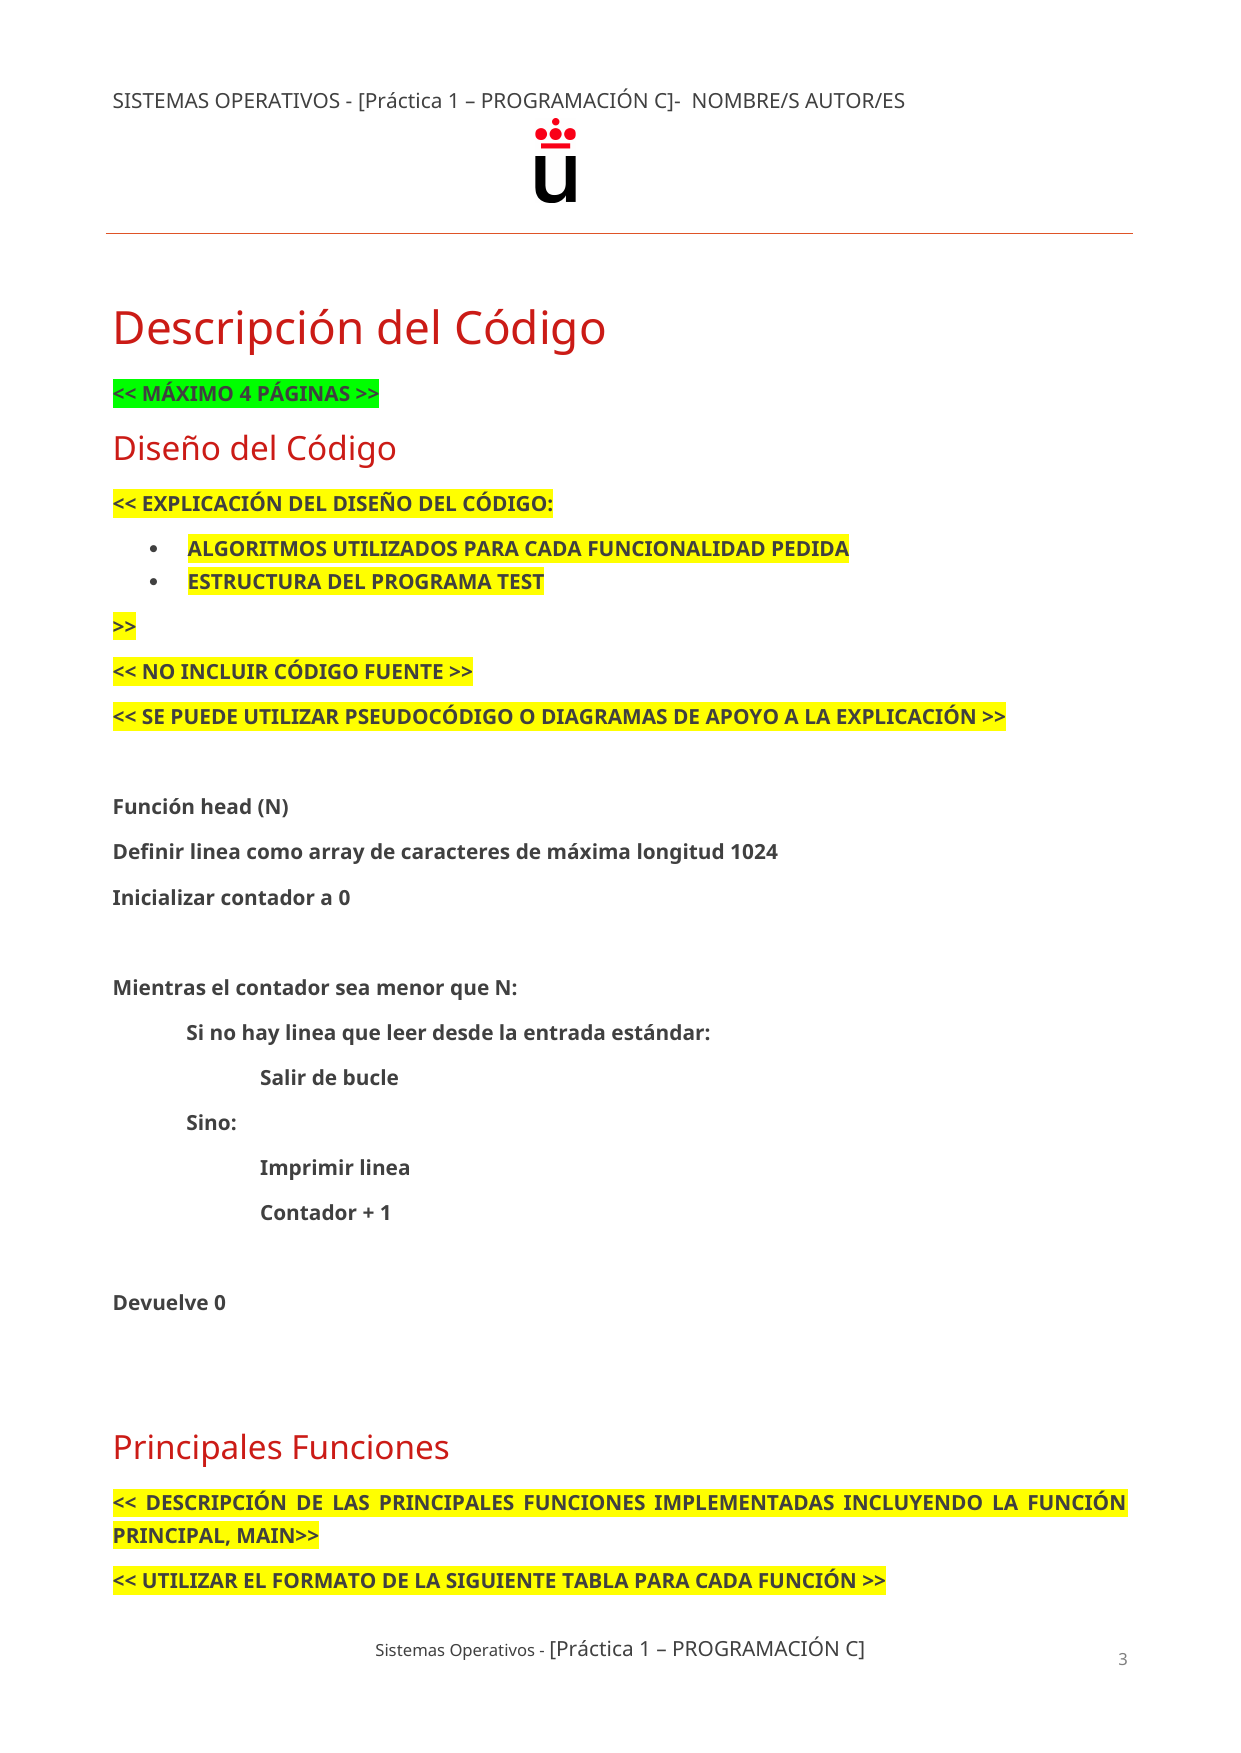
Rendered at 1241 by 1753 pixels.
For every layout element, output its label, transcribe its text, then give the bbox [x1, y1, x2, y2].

list ALGORITMOS UTILIZADOS PARA CADA FUNCIONALIDAD PEDIDA [150, 534, 1128, 563]
text << NO INCLUIR CÓDIGO FUENTE >> [112, 657, 1128, 686]
text << SE PUEDE UTILIZAR PSEUDOCÓDIGO O DIAGRAMAS DE APOYO A LA EXPLICACIÓN >> [112, 702, 1128, 731]
text << DESCRIPCIÓN DE LAS PRINCIPALES FUNCIONES IMPLEMENTADAS INCLUYENDO LA FUNCIÓN PRINCIPAL, MAIN>> [112, 1488, 1128, 1549]
list ESTRUCTURA DEL PROGRAMA TEST [150, 567, 1128, 595]
text << MÁXIMO 4 PÁGINAS >> [112, 379, 1128, 408]
text Mientras el contador sea menor que N: [112, 973, 1128, 1001]
subtitle Descripción del Código [112, 295, 1128, 358]
text >> [112, 612, 1128, 640]
text Sino: [112, 1108, 1128, 1137]
text << EXPLICACIÓN DEL DISEÑO DEL CÓDIGO: [112, 489, 1128, 518]
text Salir de bucle [112, 1063, 1128, 1091]
text Inicializar contador a 0 [112, 883, 1128, 911]
text Definir linea como array de caracteres de máxima longitud 1024 [112, 837, 1128, 866]
text Función head (N) [112, 792, 1128, 821]
text Imprimir linea [112, 1153, 1128, 1182]
text Contador + 1 [112, 1198, 1128, 1227]
picture [535, 118, 576, 203]
subtitle Principales Funciones [112, 1424, 1128, 1469]
text Devuelve 0 [112, 1288, 1128, 1317]
text << UTILIZAR EL FORMATO DE LA SIGUIENTE TABLA PARA CADA FUNCIÓN >> [112, 1566, 1128, 1595]
subtitle Diseño del Código [112, 424, 1128, 470]
text Si no hay linea que leer desde la entrada estándar: [112, 1018, 1128, 1046]
